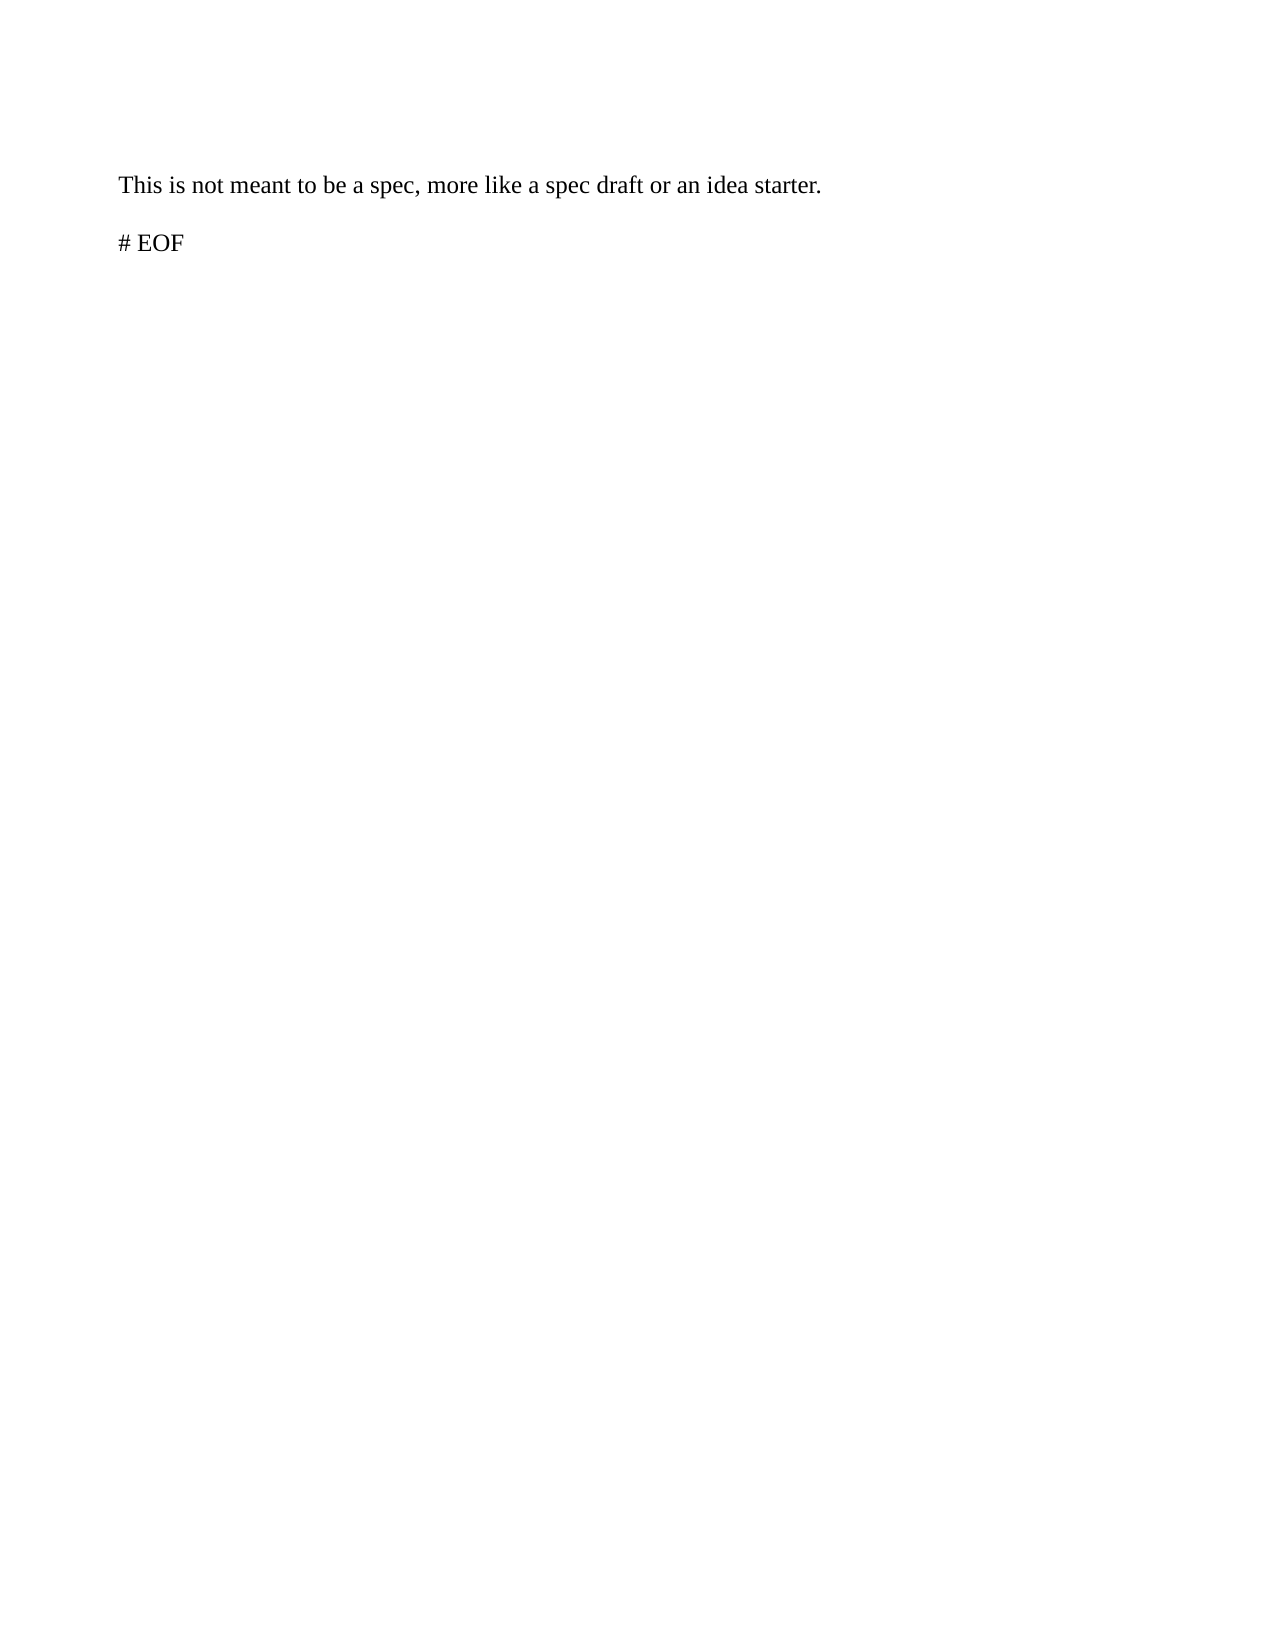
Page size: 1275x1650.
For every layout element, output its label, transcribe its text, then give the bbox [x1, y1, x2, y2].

text This is not meant to be a spec, more like a spec draft or an idea starter. [118, 171, 1157, 199]
text # EOF [118, 228, 1157, 257]
